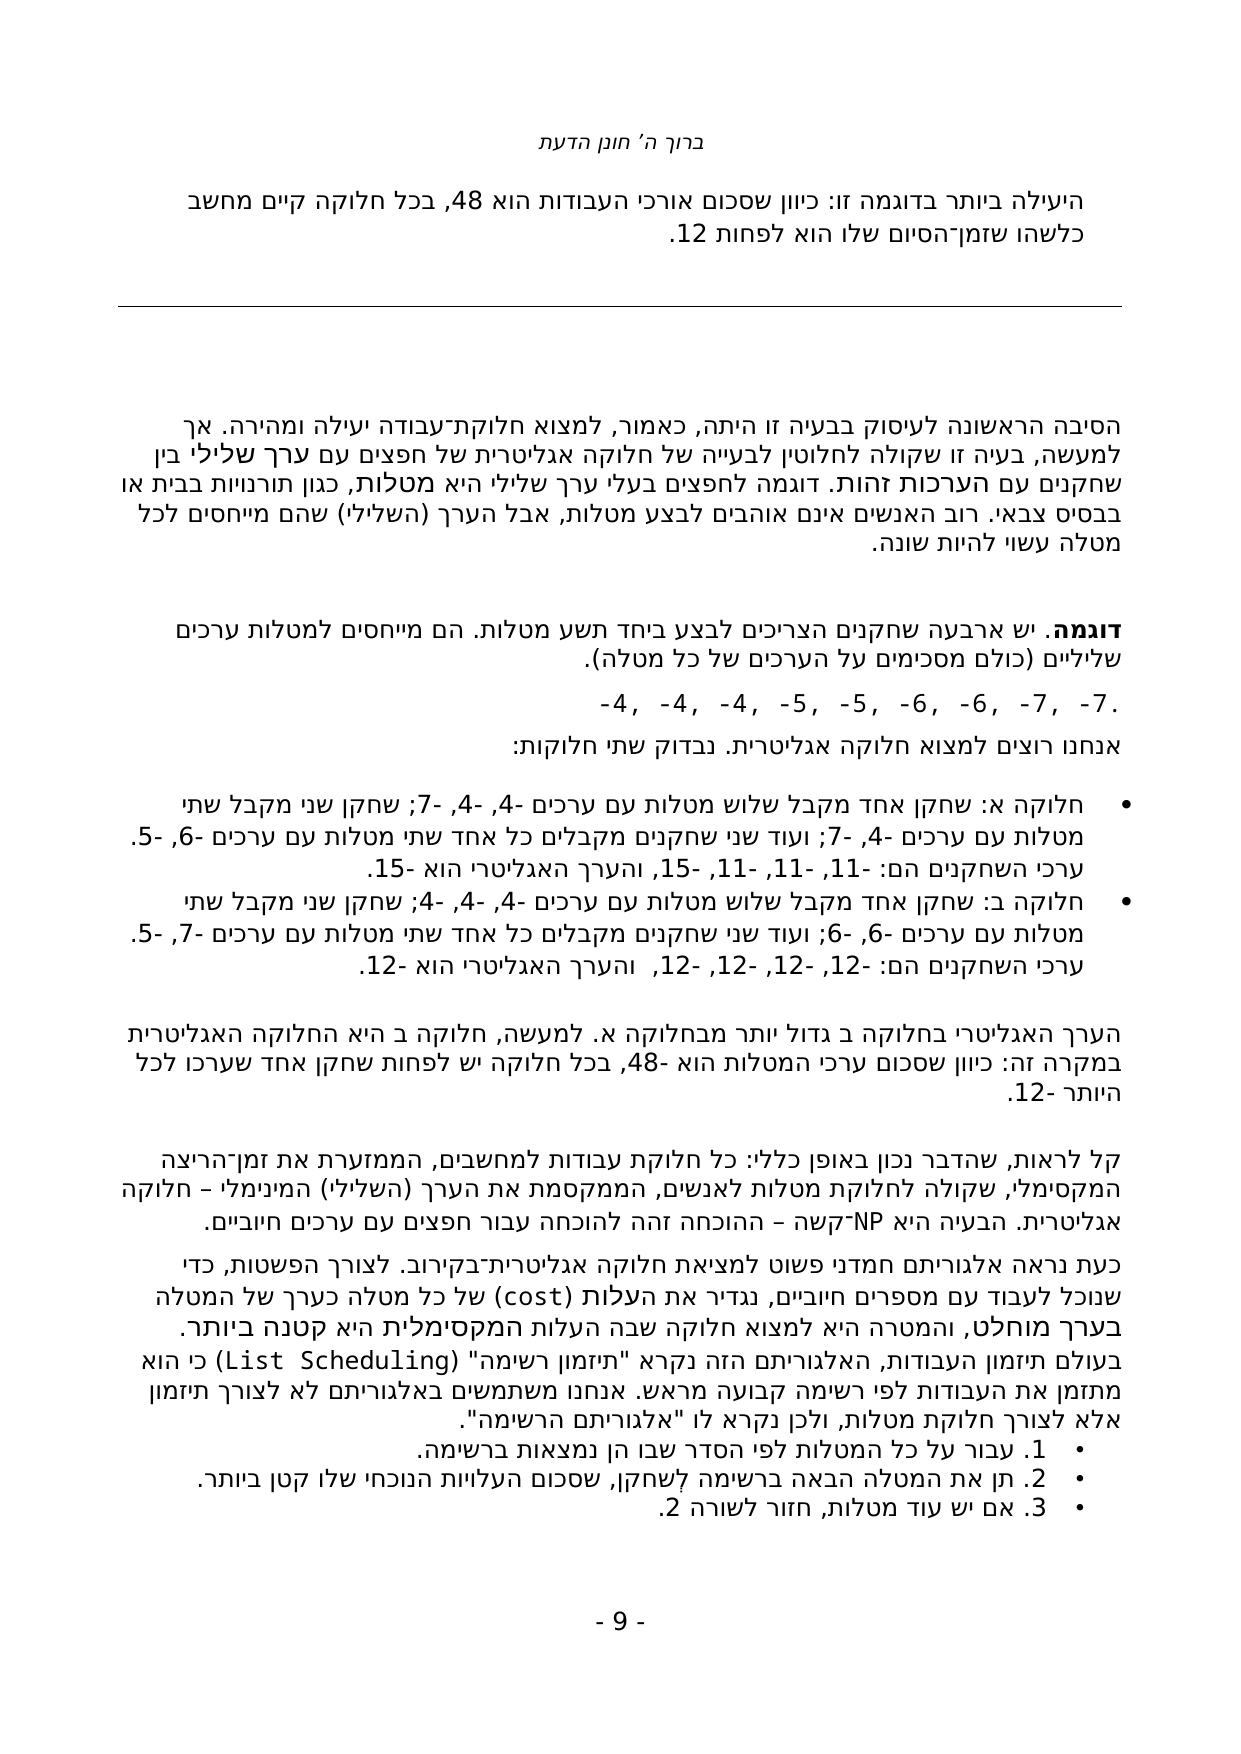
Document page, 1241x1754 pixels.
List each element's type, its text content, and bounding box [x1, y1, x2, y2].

list 1. עבור על כל המטלות לפי הסדר שבו הן נמצאות ברשימה. [118, 1435, 1084, 1464]
text דוגמה. יש ארבעה שחקנים הצריכים לבצע ביחד תשע מטלות. הם מייחסים למטלות ערכים שליליים (כולם מסכימים על הערכים של כל מטלה). [118, 615, 1122, 673]
list 3. אם יש עוד מטלות, חזור לשורה 2. [118, 1493, 1084, 1522]
text הערך האגליטרי בחלוקה ב גדול יותר מבחלוקה א. למעשה, חלוקה ב היא החלוקה האגליטרית במקרה זה: כיוון שסכום ערכי המטלות הוא -48, בכל חלוקה יש לפחות שחקן אחד שערכו לכל היותר -12. [118, 1019, 1122, 1107]
list 2. תן את המטלה הבאה ברשימה לְשחקן, שסכום העלויות הנוכחי שלו קטן ביותר. [118, 1464, 1084, 1493]
list חלוקה א: שחקן אחד מקבל שלוש מטלות עם ערכים -4, -4, -7; שחקן שני מקבל שתי מטלות עם ערכים -4, -7; ועוד שני שחקנים מקבלים כל אחד שתי מטלות עם ערכים -6, -5. ערכי השחקנים הם: -11, -11, -11, -15, והערך האגליטרי הוא -15. [118, 787, 1122, 884]
text קל לראות, שהדבר נכון באופן כללי: כל חלוקת עבודות למחשבים, הממזערת את זמן־הריצה המקסימלי, שקולה לחלוקת מטלות לאנשים, הממקסמת את הערך (השלילי) המינימלי – חלוקה אגליטרית. הבעיה היא NP־קשה – ההוכחה זהה להוכחה עבור חפצים עם ערכים חיוביים. [118, 1146, 1122, 1238]
text כעת נראה אלגוריתם חמדני פשוט למציאת חלוקה אגליטרית־בקירוב. לצורך הפשטות, כדי שנוכל לעבוד עם מספרים חיוביים, נגדיר את העלות (cost) של כל מטלה כערך של המטלה בערך מוחלט, והמטרה היא למצוא חלוקה שבה העלות המקסימלית היא קטנה ביותר. בעולם תיזמון העבודות, האלגוריתם הזה נקרא "תיזמון רשימה" (List Scheduling) כי הוא מתזמן את העבודות לפי רשימה קבועה מראש. אנחנו משתמשים באלגוריתם לא לצורך תיזמון אלא לצורך חלוקת מטלות, ולכן נקרא לו "אלגוריתם הרשימה". [118, 1250, 1122, 1435]
list חלוקה ב: מחשב ראשון מבצע 6+6, השני מבצע 7+5, השלישי מבצע 7+5, הרביעי מבצע 4+4+4. כל המחשבים מסיימים תוך 12 שניות, ולכן זמן־הסיום הכולל הוא 12. זוהי החלוקה היעילה ביותר בדוגמה זו: כיוון שסכום אורכי העבודות הוא 48, בכל חלוקה קיים מחשב כלשהו שזמן־הסיום שלו הוא לפחות 12. [118, 184, 1122, 248]
text -4, -4, -4, -5, -5, -6, -6, -7, -7. [118, 685, 1122, 719]
text הסיבה הראשונה לעיסוק בבעיה זו היתה, כאמור, למצוא חלוקת־עבודה יעילה ומהירה. אך למעשה, בעיה זו שקולה לחלוטין לבעייה של חלוקה אגליטרית של חפצים עם ערך שלילי בין שחקנים עם הערכות זהות. דוגמה לחפצים בעלי ערך שלילי היא מטלות, כגון תורנויות בבית או בבסיס צבאי. רוב האנשים אינם אוהבים לבצע מטלות, אבל הערך (השלילי) שהם מייחסים לכל מטלה עשוי להיות שונה. [118, 411, 1122, 557]
list חלוקה ב: שחקן אחד מקבל שלוש מטלות עם ערכים -4, -4, -4; שחקן שני מקבל שתי מטלות עם ערכים -6, -6; ועוד שני שחקנים מקבלים כל אחד שתי מטלות עם ערכים -7, -5. ערכי השחקנים הם: -12, -12, -12, -12, והערך האגליטרי הוא -12. [118, 884, 1122, 981]
text אנחנו רוצים למצוא חלוקה אגליטרית. נבדוק שתי חלוקות: [118, 731, 1122, 761]
